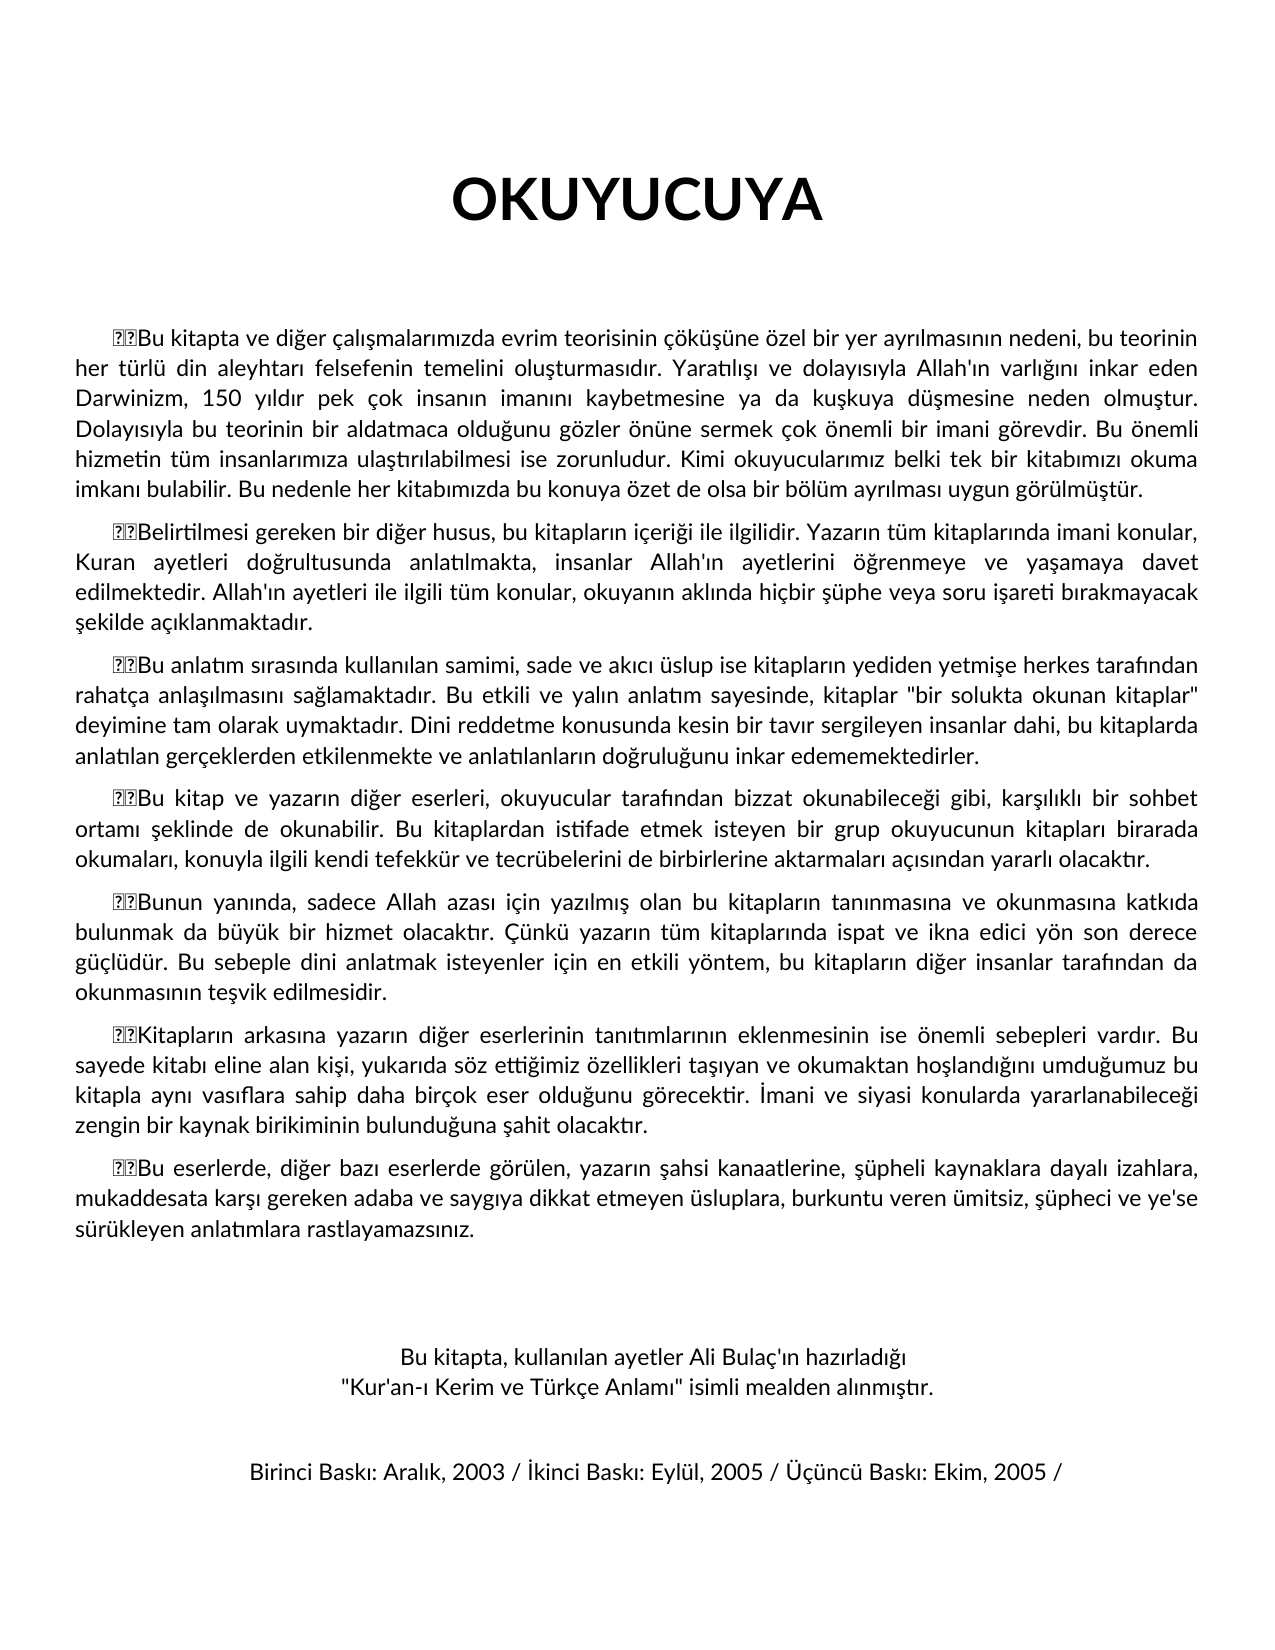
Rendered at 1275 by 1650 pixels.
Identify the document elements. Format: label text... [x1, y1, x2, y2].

subtitle OKUYUCUYA [75, 162, 1200, 232]
text Kitapların arkasına yazarın diğer eserlerinin tanıtımlarının eklenmesinin ise önemli sebepleri vardır. Bu sayede kitabı eline alan kişi, yukarıda söz ettiğimiz özellikleri taşıyan ve okumaktan hoşlandığını umduğumuz bu kitapla aynı vasıflara sahip daha birçok eser olduğunu görecektir. İmani ve siyasi konularda yararlanabileceği zengin bir kaynak birikiminin bulunduğuna şahit olacaktır. [75, 1021, 1200, 1139]
text Bu kitapta ve diğer çalışmalarımızda evrim teorisinin çöküşüne özel bir yer ayrılmasının nedeni, bu teorinin her türlü din aleyhtarı felsefenin temelini oluşturmasıdır. Yaratılışı ve dolayısıyla Allah'ın varlığını inkar eden Darwinizm, 150 yıldır pek çok insanın imanını kaybetmesine ya da kuşkuya düşmesine neden olmuştur. Dolayısıyla bu teorinin bir aldatmaca olduğunu gözler önüne sermek çok önemli bir imani görevdir. Bu önemli hizmetin tüm insanlarımıza ulaştırılabilmesi ise zorunludur. Kimi okuyucularımız belki tek bir kitabımızı okuma imkanı bulabilir. Bu nedenle her kitabımızda bu konuya özet de olsa bir bölüm ayrılması uygun görülmüştür. [75, 324, 1200, 502]
text Birinci Baskı: Aralık, 2003 / İkinci Baskı: Eylül, 2005 / Üçüncü Baskı: Ekim, 2005 / [75, 1458, 1200, 1486]
text Bu eserlerde, diğer bazı eserlerde görülen, yazarın şahsi kanaatlerine, şüpheli kaynaklara dayalı izahlara, mukaddesata karşı gereken adaba ve saygıya dikkat etmeyen üsluplara, burkuntu veren ümitsiz, şüpheci ve ye'se sürükleyen anlatımlara rastlayamazsınız. [75, 1154, 1200, 1242]
text Bu kitap ve yazarın diğer eserleri, okuyucular tarafından bizzat okunabileceği gibi, karşılıklı bir sohbet ortamı şeklinde de okunabilir. Bu kitaplardan istifade etmek isteyen bir grup okuyucunun kitapları birarada okumaları, konuyla ilgili kendi tefekkür ve tecrübelerini de birbirlerine aktarmaları açısından yararlı olacaktır. [75, 784, 1200, 872]
text Belirtilmesi gereken bir diğer husus, bu kitapların içeriği ile ilgilidir. Yazarın tüm kitaplarında imani konular, Kuran ayetleri doğrultusunda anlatılmakta, insanlar Allah'ın ayetlerini öğrenmeye ve yaşamaya davet edilmektedir. Allah'ın ayetleri ile ilgili tüm konular, okuyanın aklında hiçbir şüphe veya soru işareti bırakmayacak şekilde açıklanmaktadır. [75, 517, 1200, 636]
text Bu kitapta, kullanılan ayetler Ali Bulaç'ın hazırladığı "Kur'an-ı Kerim ve Türkçe Anlamı" isimli mealden alınmıştır. [75, 1342, 1200, 1400]
text Bunun yanında, sadece Allah azası için yazılmış olan bu kitapların tanınmasına ve okunmasına katkıda bulunmak da büyük bir hizmet olacaktır. Çünkü yazarın tüm kitaplarında ispat ve ikna edici yön son derece güçlüdür. Bu sebeple dini anlatmak isteyenler için en etkili yöntem, bu kitapların diğer insanlar tarafından da okunmasının teşvik edilmesidir. [75, 887, 1200, 1005]
text Bu anlatım sırasında kullanılan samimi, sade ve akıcı üslup ise kitapların yediden yetmişe herkes tarafından rahatça anlaşılmasını sağlamaktadır. Bu etkili ve yalın anlatım sayesinde, kitaplar "bir solukta okunan kitaplar" deyimine tam olarak uymaktadır. Dini reddetme konusunda kesin bir tavır sergileyen insanlar dahi, bu kitaplarda anlatılan gerçeklerden etkilenmekte ve anlatılanların doğruluğunu inkar edememektedirler. [75, 651, 1200, 769]
